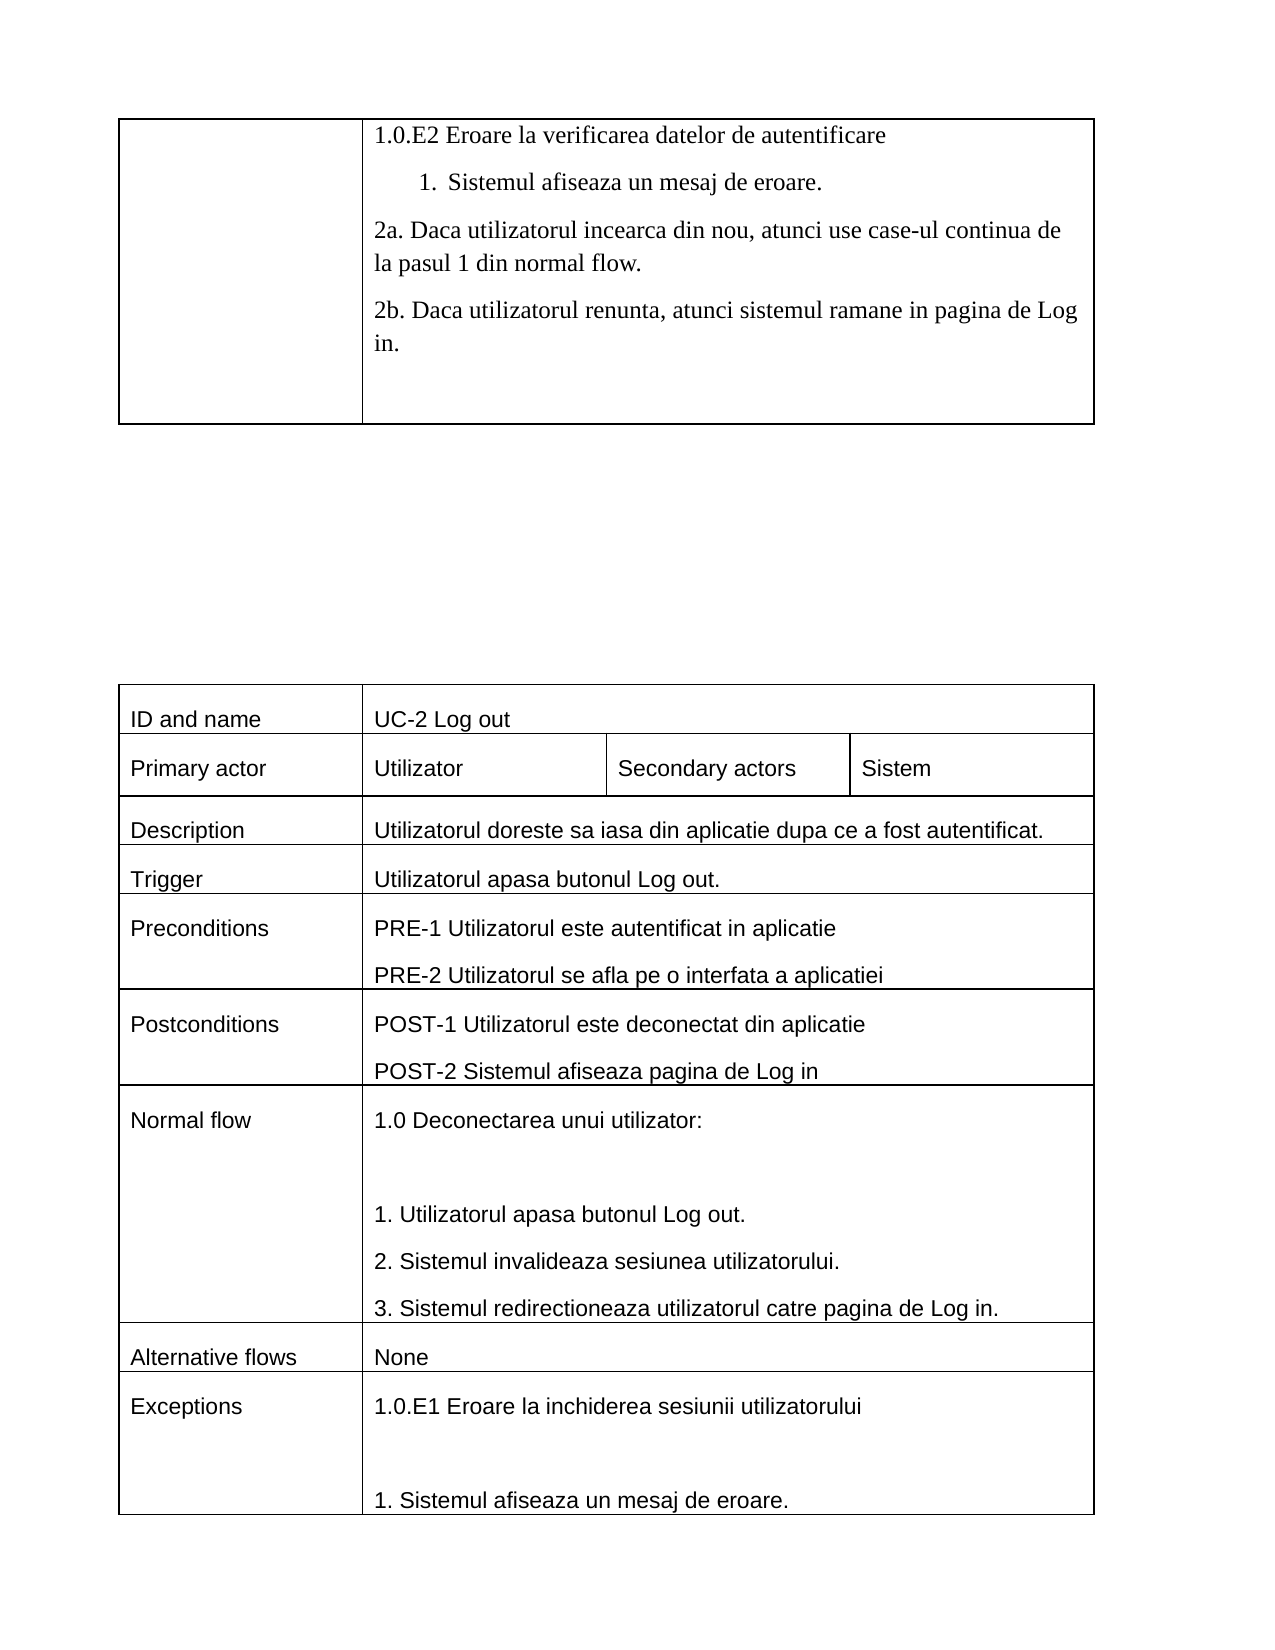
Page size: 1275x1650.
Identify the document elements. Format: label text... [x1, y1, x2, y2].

table_cell Normal flow [120, 1086, 362, 1322]
table_cell Trigger [120, 845, 362, 892]
table_cell Utilizatorul apasa butonul Log out. [363, 845, 1093, 892]
table_cell Preconditions [120, 894, 362, 988]
table_cell Primary actor [120, 734, 362, 795]
table_cell Description [120, 797, 362, 844]
table_cell Utilizator [363, 734, 606, 795]
table_cell POST-1 Utilizatorul este deconectat din aplicatie POST-2 Sistemul afiseaza pagina de Log in [363, 990, 1093, 1084]
table_cell Alternative flows [120, 1323, 362, 1371]
table_cell Exceptions [120, 1372, 362, 1514]
table_header ID and name [120, 685, 362, 732]
table_cell Postconditions [120, 990, 362, 1084]
table_header UC-2 Log out [363, 685, 1093, 732]
table_cell None [363, 1323, 1093, 1371]
table_cell 1.0.E2 Eroare la verificarea datelor de autentificare Sistemul afiseaza un mesaj de eroare. 2a. Daca utilizatorul incearca din nou, atunci use case-ul continua de la pasul 1 din normal flow. 2b. Daca utilizatorul renunta, atunci sistemul ramane in pagina de Log in. [363, 120, 1093, 423]
table_cell 1.0.E1 Eroare la inchiderea sesiunii utilizatorului 1. Sistemul afiseaza un mesaj de eroare. [363, 1372, 1093, 1514]
table_cell Secondary actors [607, 734, 849, 795]
table_cell 1.0 Deconectarea unui utilizator: 1. Utilizatorul apasa butonul Log out. 2. Sistemul invalideaza sesiunea utilizatorului. 3. Sistemul redirectioneaza utilizatorul catre pagina de Log in. [363, 1086, 1093, 1322]
table_cell Utilizatorul doreste sa iasa din aplicatie dupa ce a fost autentificat. [363, 797, 1093, 844]
table_cell [120, 120, 362, 423]
table_cell Sistem [851, 734, 1093, 795]
table_cell PRE-1 Utilizatorul este autentificat in aplicatie PRE-2 Utilizatorul se afla pe o interfata a aplicatiei [363, 894, 1093, 988]
